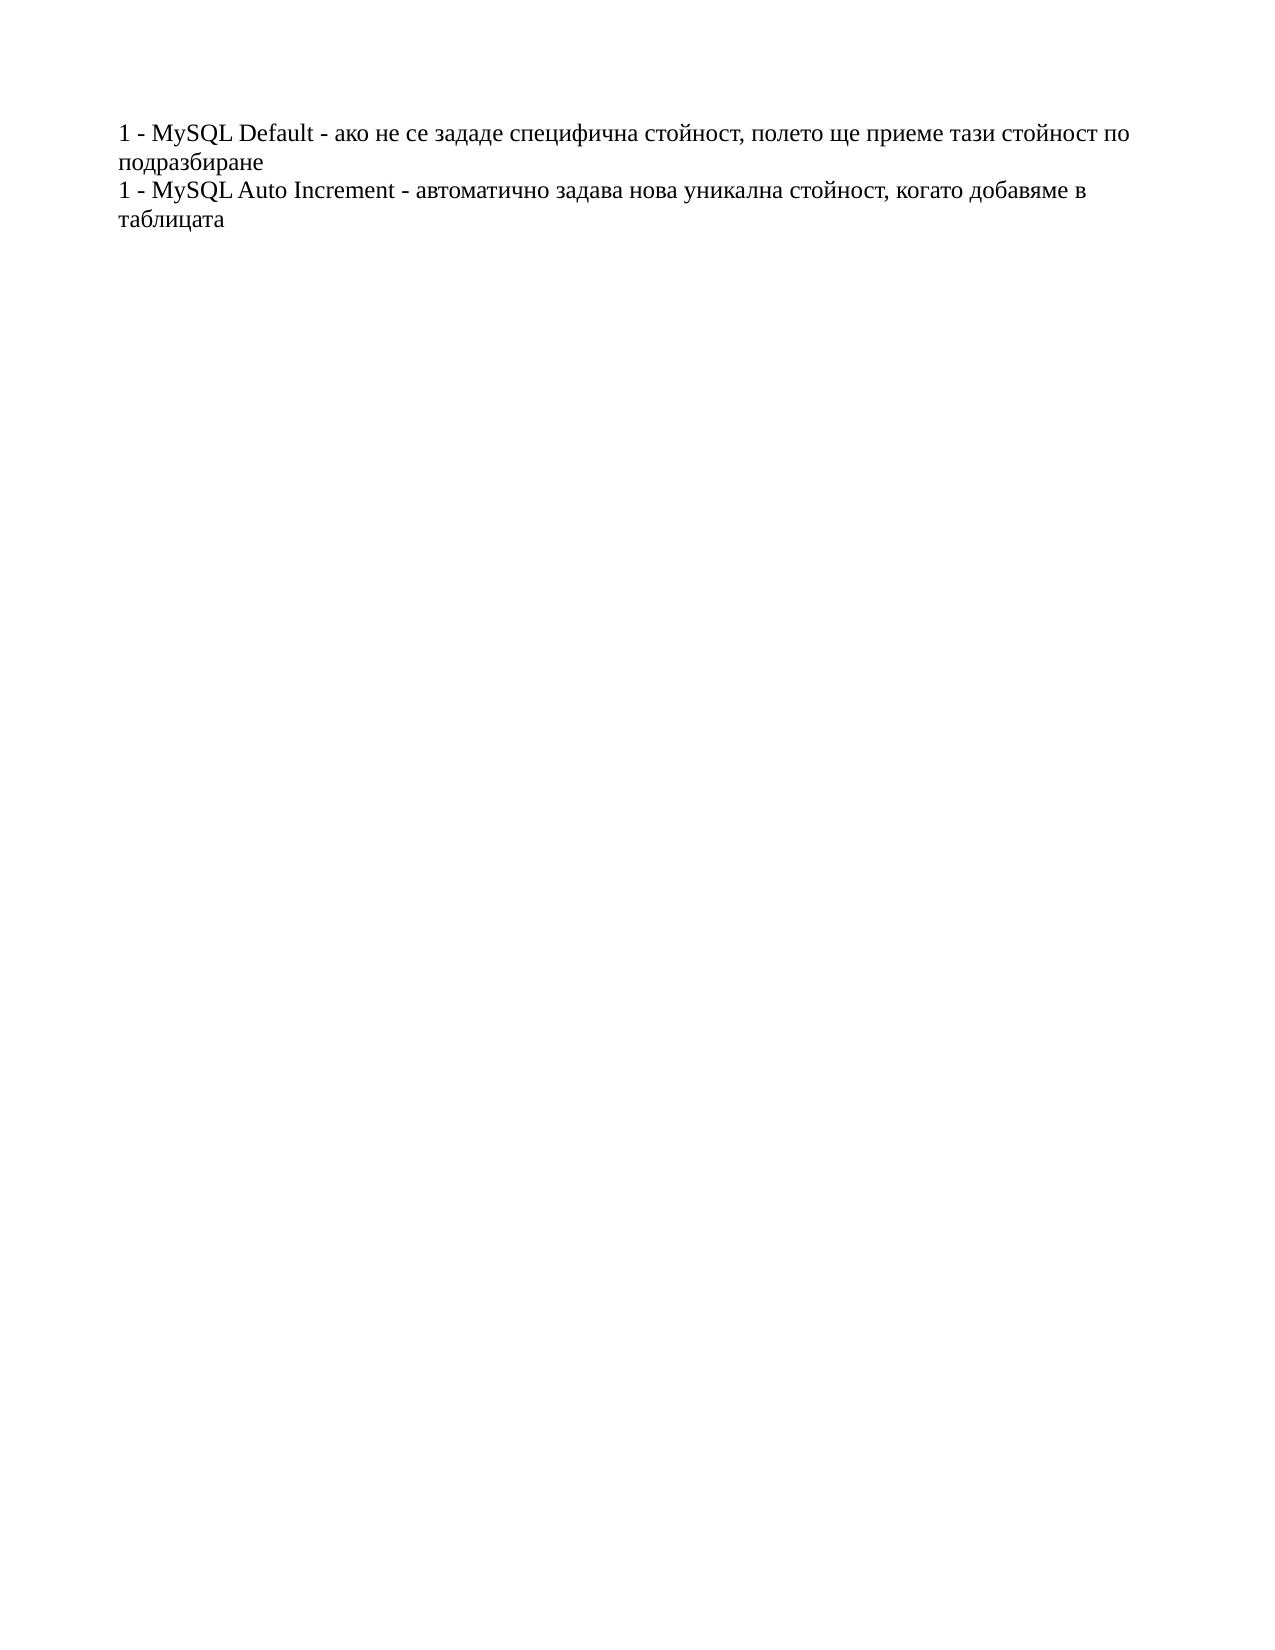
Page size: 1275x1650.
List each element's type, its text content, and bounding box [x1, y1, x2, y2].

text 1 - MySQL Auto Increment - автоматично задава нова уникална стойност, когато добавяме в таблицата [118, 176, 1157, 233]
text 1 - MySQL Default - ако не се зададе специфична стойност, полето ще приеме тази стойност по подразбиране [118, 118, 1157, 176]
